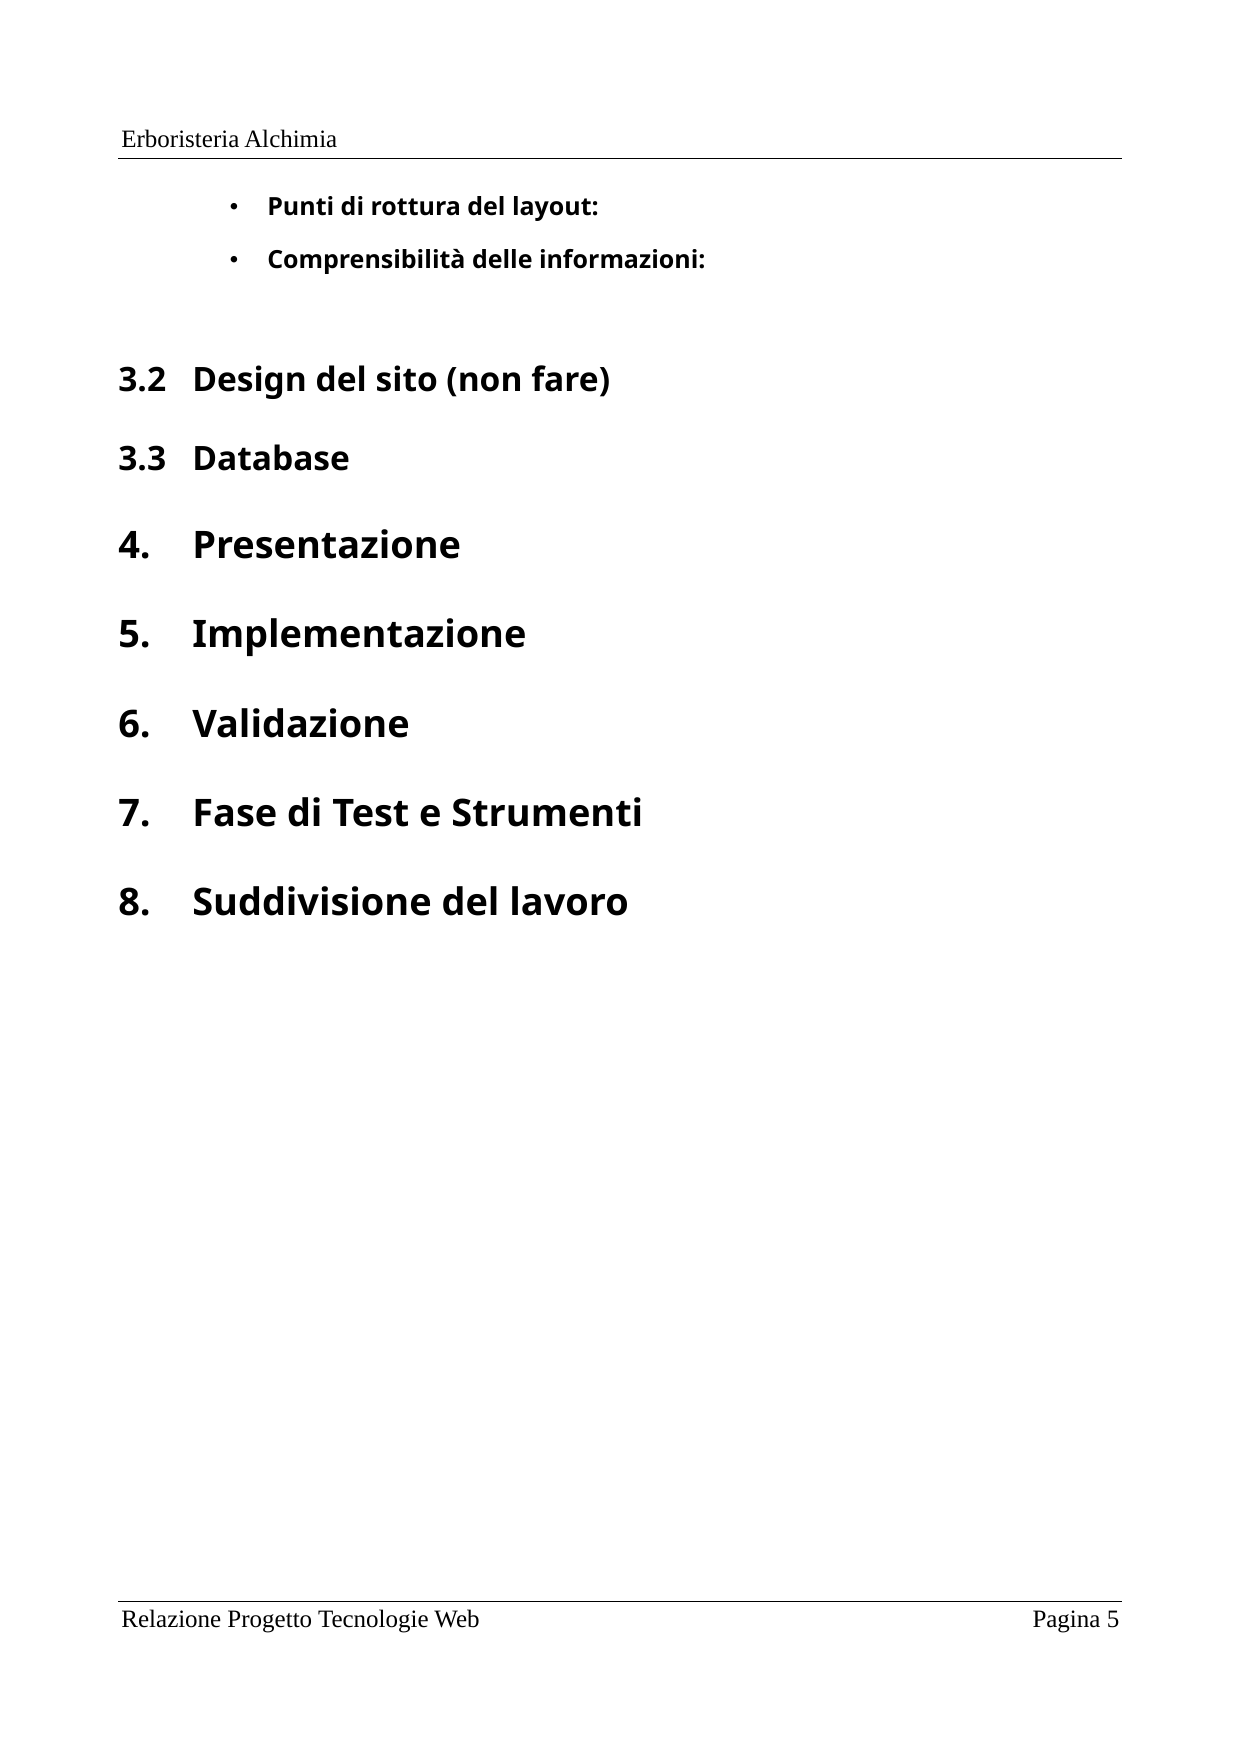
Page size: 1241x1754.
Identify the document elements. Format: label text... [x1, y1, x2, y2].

list Comprensibilità delle informazioni: [229, 242, 1122, 315]
subtitle 6. Validazione [118, 696, 1122, 748]
list Punti di rottura del layout: [229, 188, 1122, 222]
subtitle 3.2 Design del sito (non fare) [118, 356, 1122, 402]
subtitle 7. Fase di Test e Strumenti [118, 786, 1122, 837]
subtitle 5. Implementazione [118, 607, 1122, 659]
subtitle 3.3 Database [118, 435, 1122, 481]
subtitle 4. Presentazione [118, 518, 1122, 570]
subtitle 8. Suddivisione del lavoro [118, 875, 1122, 926]
